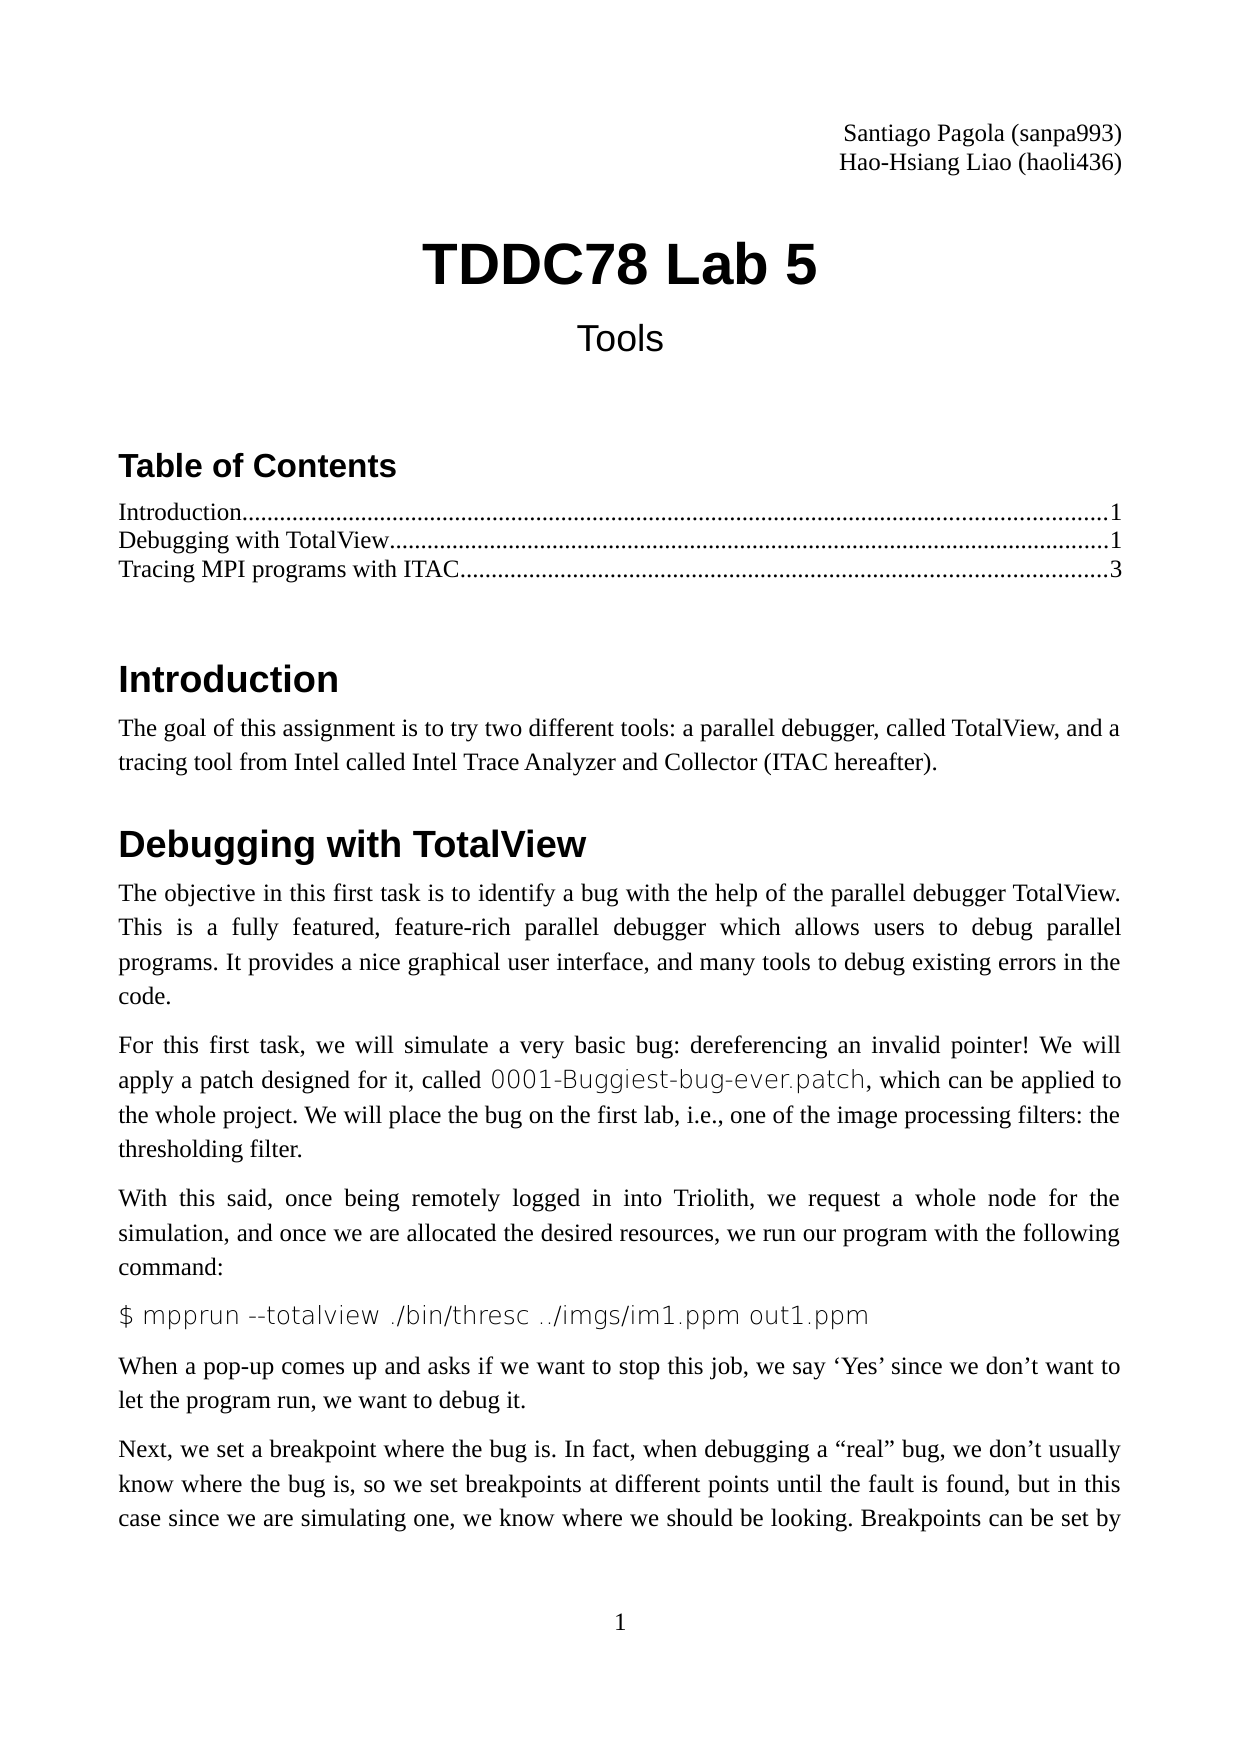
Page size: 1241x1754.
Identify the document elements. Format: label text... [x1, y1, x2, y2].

subtitle Table of Contents [118, 446, 1122, 484]
subtitle Tools [118, 316, 1122, 359]
text Debugging with TotalView 1 [118, 525, 1122, 554]
text Introduction 1 [118, 497, 1122, 525]
text For this first task, we will simulate a very basic bug: dereferencing an invalid pointer! We will apply a patch designed for it, called 0001-Buggiest-bug-ever.patch, which can be applied to the whole project. We will place the bug on the first lab, i.e., one of the image processing filters: the thresholding filter. [118, 1030, 1122, 1163]
subtitle Debugging with TotalView [118, 822, 1122, 865]
text With this said, once being remotely logged in into Triolith, we request a whole node for the simulation, and once we are allocated the desired resources, we run our program with the following command: [118, 1183, 1122, 1281]
subtitle Introduction [118, 657, 1122, 701]
text Tracing MPI programs with ITAC 3 [118, 554, 1122, 583]
text The objective in this first task is to identify a bug with the help of the parallel debugger TotalView. This is a fully featured, feature-rich parallel debugger which allows users to debug parallel programs. It provides a nice graphical user interface, and many tools to debug existing errors in the code. [118, 878, 1122, 1010]
text $ mpprun --totalview ./bin/thresc ../imgs/im1.ppm out1.ppm [118, 1301, 1122, 1331]
title TDDC78 Lab 5 [118, 230, 1122, 297]
text Next, we set a breakpoint where the bug is. In fact, when debugging a “real” bug, we don’t usually know where the bug is, so we set breakpoints at different points until the fault is found, but in this case since we are simulating one, we know where we should be looking. Breakpoints can be set by [118, 1434, 1122, 1532]
text When a pop-up comes up and asks if we want to stop this job, we say ‘Yes’ since we don’t want to let the program run, we want to debug it. [118, 1351, 1122, 1414]
text The goal of this assignment is to try two different tools: a parallel debugger, called TotalView, and a tracing tool from Intel called Intel Trace Analyzer and Collector (ITAC hereafter). [118, 713, 1122, 776]
